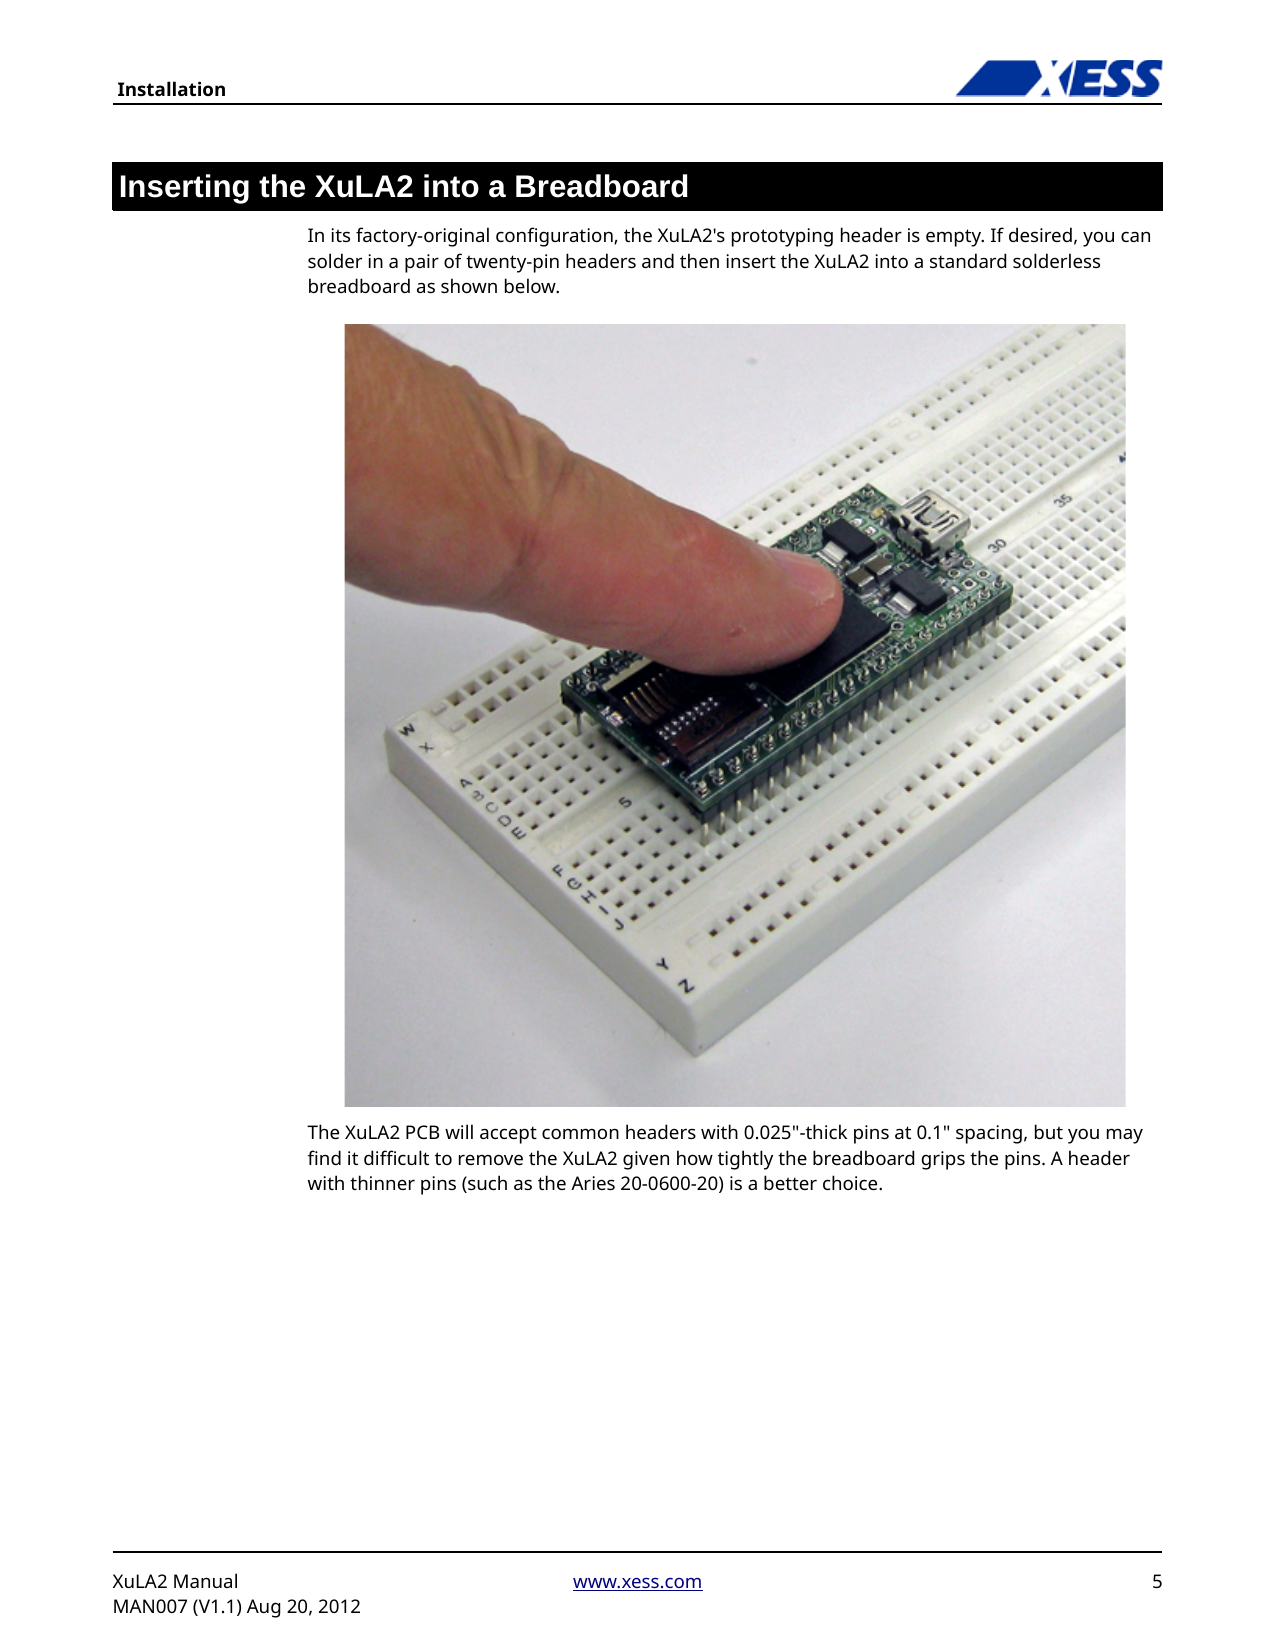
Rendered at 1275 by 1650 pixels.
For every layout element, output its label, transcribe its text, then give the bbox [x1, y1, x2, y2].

picture [344, 324, 1126, 1107]
subtitle Inserting the XuLA2 into a Breadboard [114, 163, 1162, 210]
text The XuLA2 PCB will accept common headers with 0.025"-thick pins at 0.1" spacing, but you may find it difficult to remove the XuLA2 given how tightly the breadboard grips the pins. A header with thinner pins (such as the Aries 20-0600-20) is a better choice. [307, 1119, 1162, 1196]
picture [955, 60, 1163, 97]
text In its factory-original configuration, the XuLA2's prototyping header is empty. If desired, you can solder in a pair of twenty-pin headers and then insert the XuLA2 into a standard solderless breadboard as shown below. [307, 223, 1162, 299]
